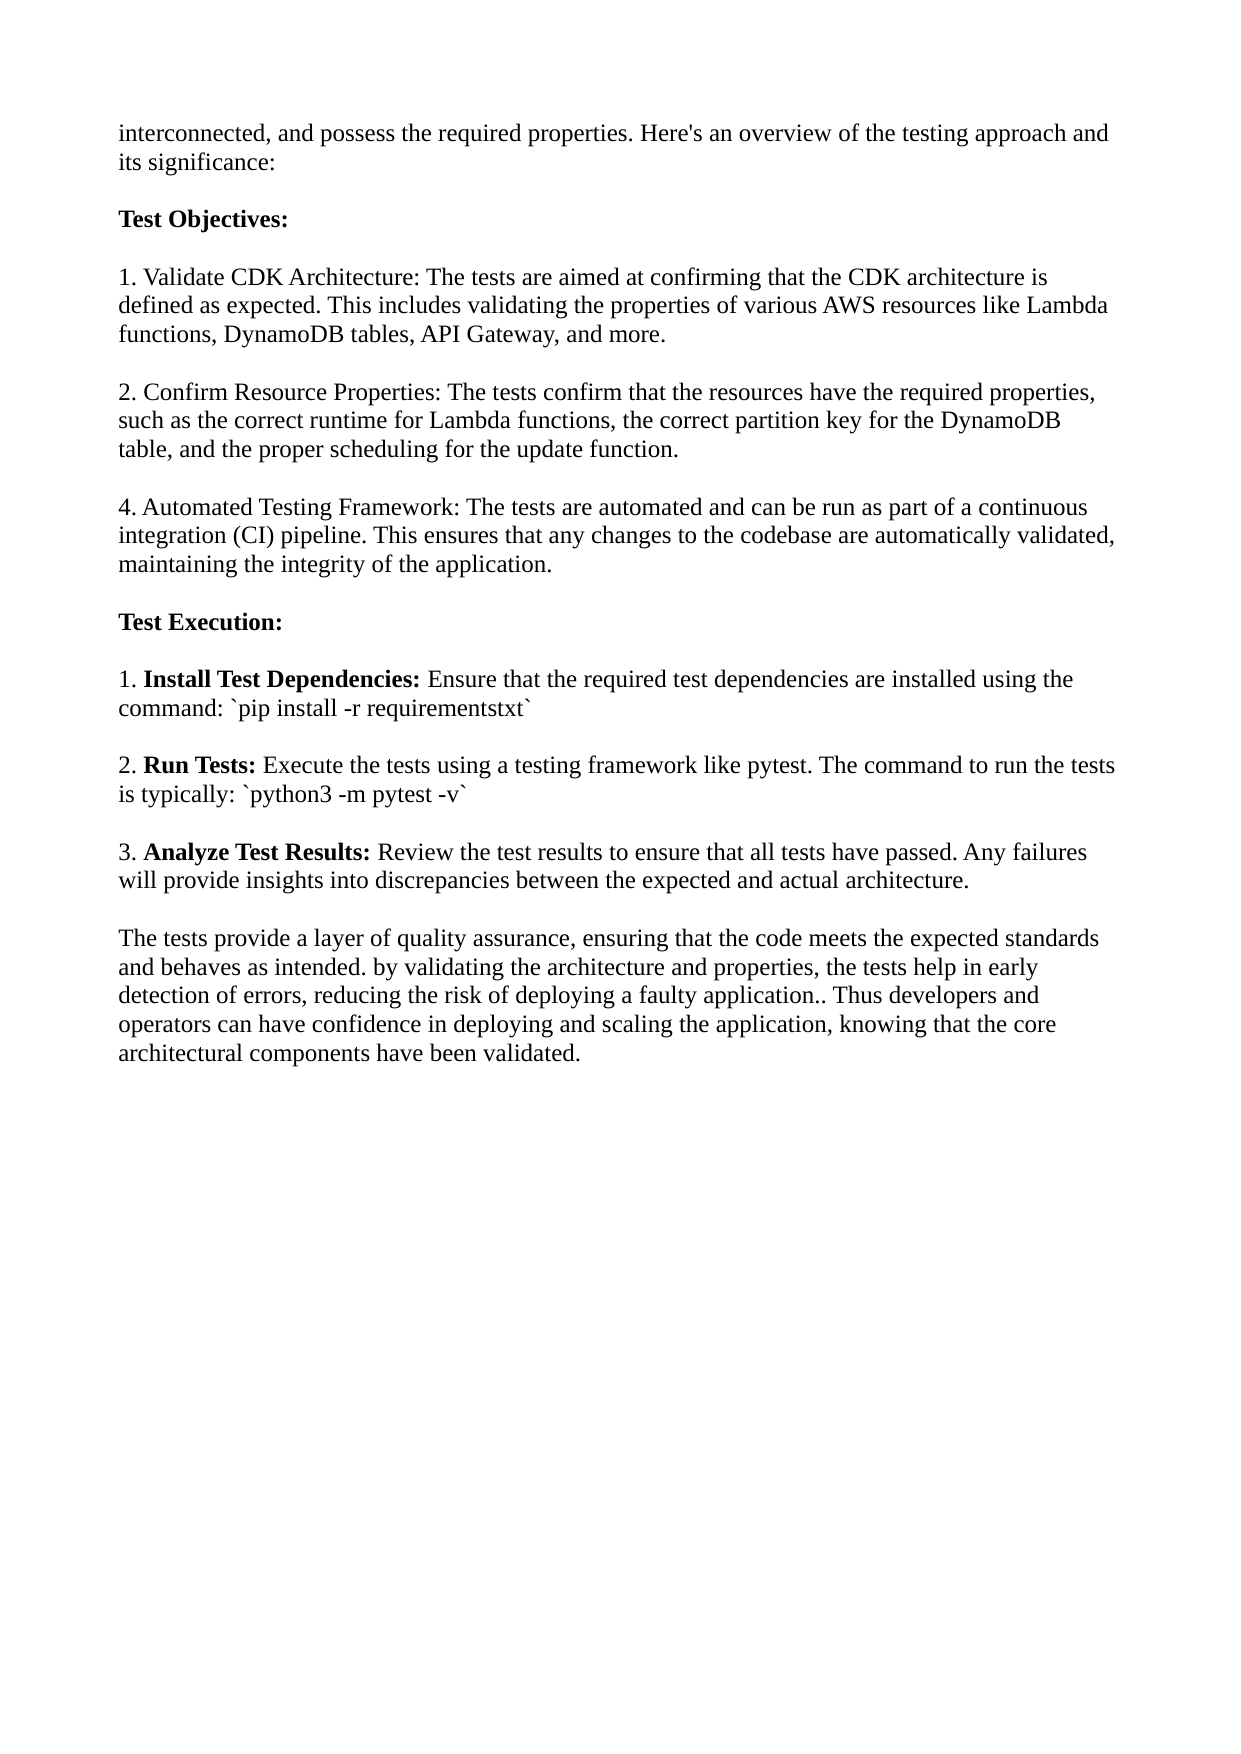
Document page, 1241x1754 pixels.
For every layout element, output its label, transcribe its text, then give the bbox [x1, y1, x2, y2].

text interconnected, and possess the required properties. Here's an overview of the testing approach and its significance: [118, 118, 1122, 176]
text 2. Run Tests: Execute the tests using a testing framework like pytest. The command to run the tests is typically: `python3 -m pytest -v` [118, 751, 1122, 808]
text 3. Analyze Test Results: Review the test results to ensure that all tests have passed. Any failures will provide insights into discrepancies between the expected and actual architecture. [118, 837, 1122, 894]
text 1. Install Test Dependencies: Ensure that the required test dependencies are installed using the command: `pip install -r requirementstxt` [118, 664, 1122, 722]
text 4. Automated Testing Framework: The tests are automated and can be run as part of a continuous integration (CI) pipeline. This ensures that any changes to the codebase are automatically validated, maintaining the integrity of the application. [118, 492, 1122, 578]
text Test Objectives: [118, 204, 1122, 233]
text The tests provide a layer of quality assurance, ensuring that the code meets the expected standards and behaves as intended. by validating the architecture and properties, the tests help in early detection of errors, reducing the risk of deploying a faulty application.. Thus developers and operators can have confidence in deploying and scaling the application, knowing that the core architectural components have been validated. [118, 923, 1122, 1067]
text Test Execution: [118, 607, 1122, 636]
text 1. Validate CDK Architecture: The tests are aimed at confirming that the CDK architecture is defined as expected. This includes validating the properties of various AWS resources like Lambda functions, DynamoDB tables, API Gateway, and more. [118, 262, 1122, 348]
text 2. Confirm Resource Properties: The tests confirm that the resources have the required properties, such as the correct runtime for Lambda functions, the correct partition key for the DynamoDB table, and the proper scheduling for the update function. [118, 377, 1122, 463]
